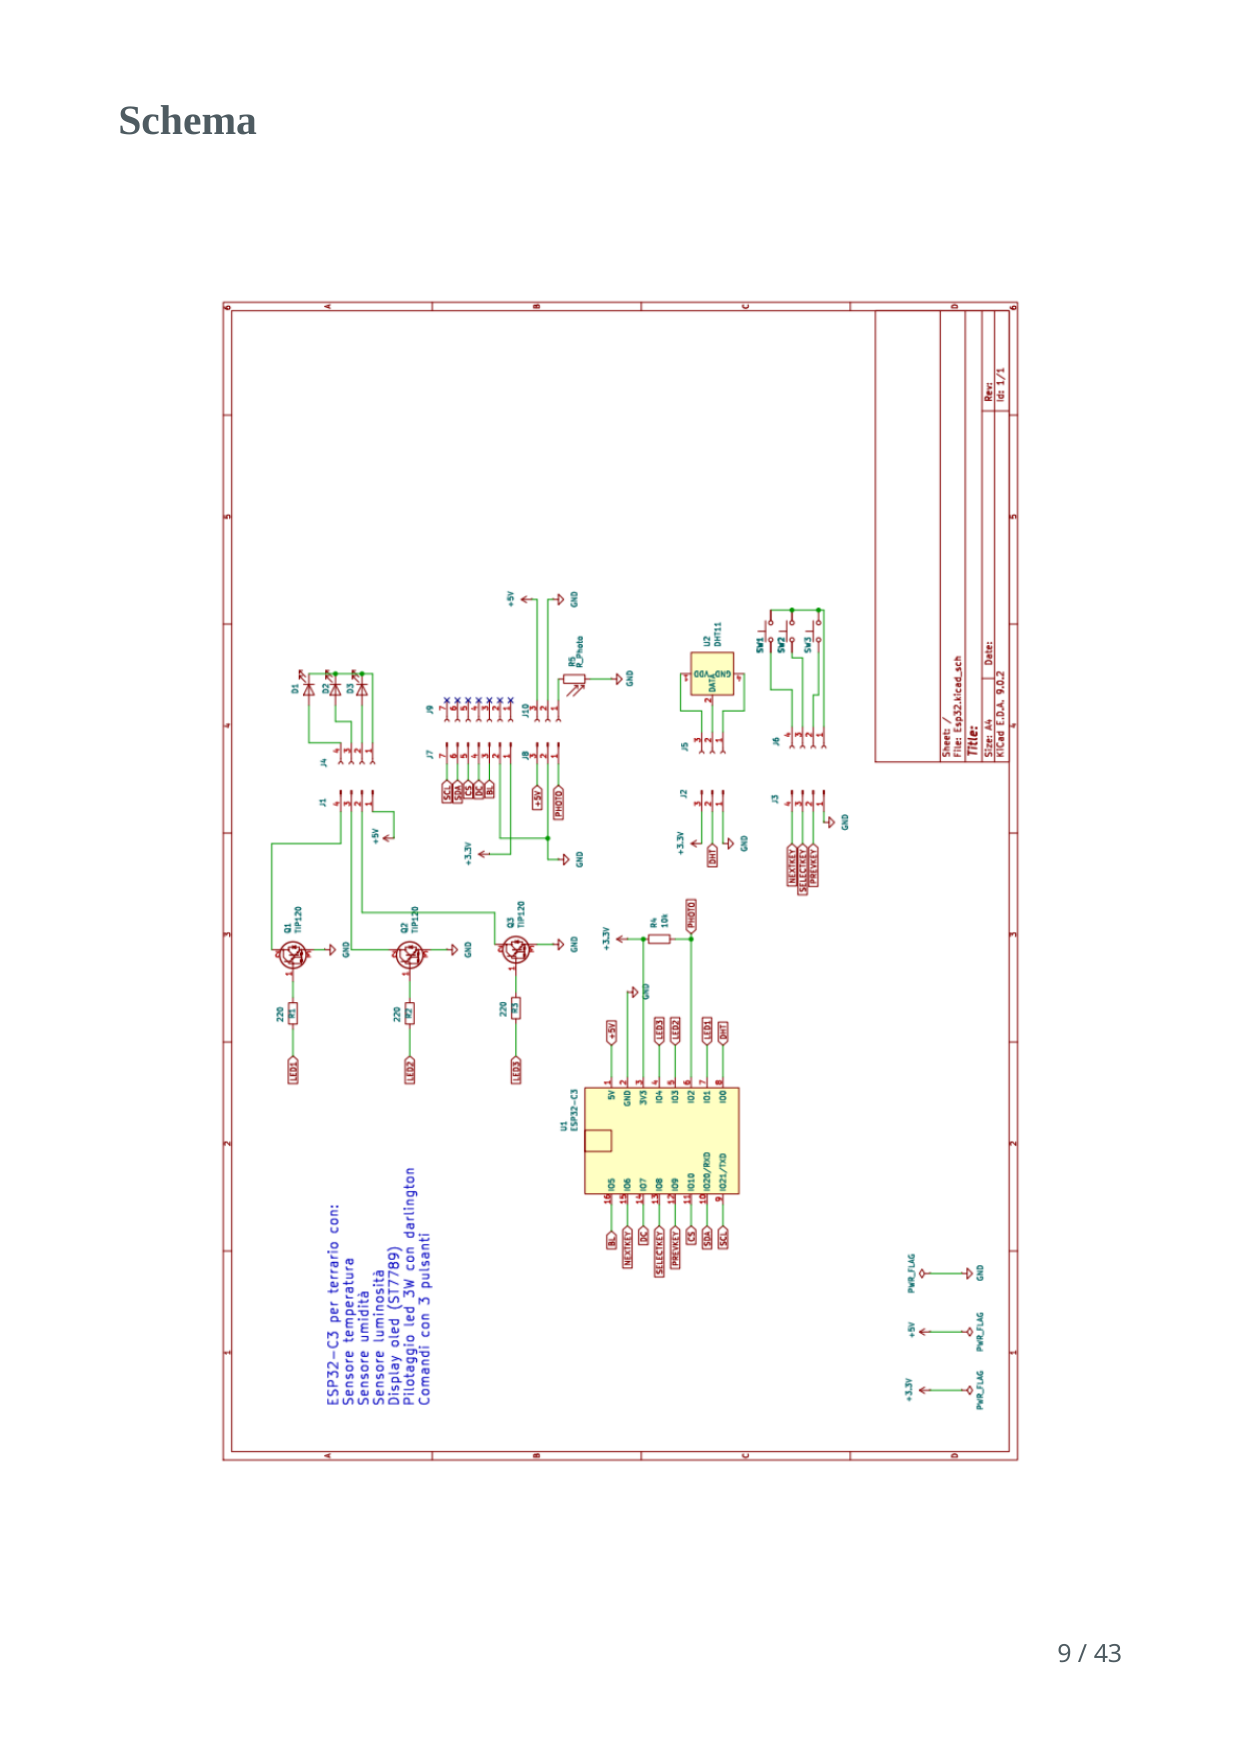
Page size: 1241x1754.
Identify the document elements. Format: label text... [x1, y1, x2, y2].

subtitle Schema [257, 96, 1122, 144]
